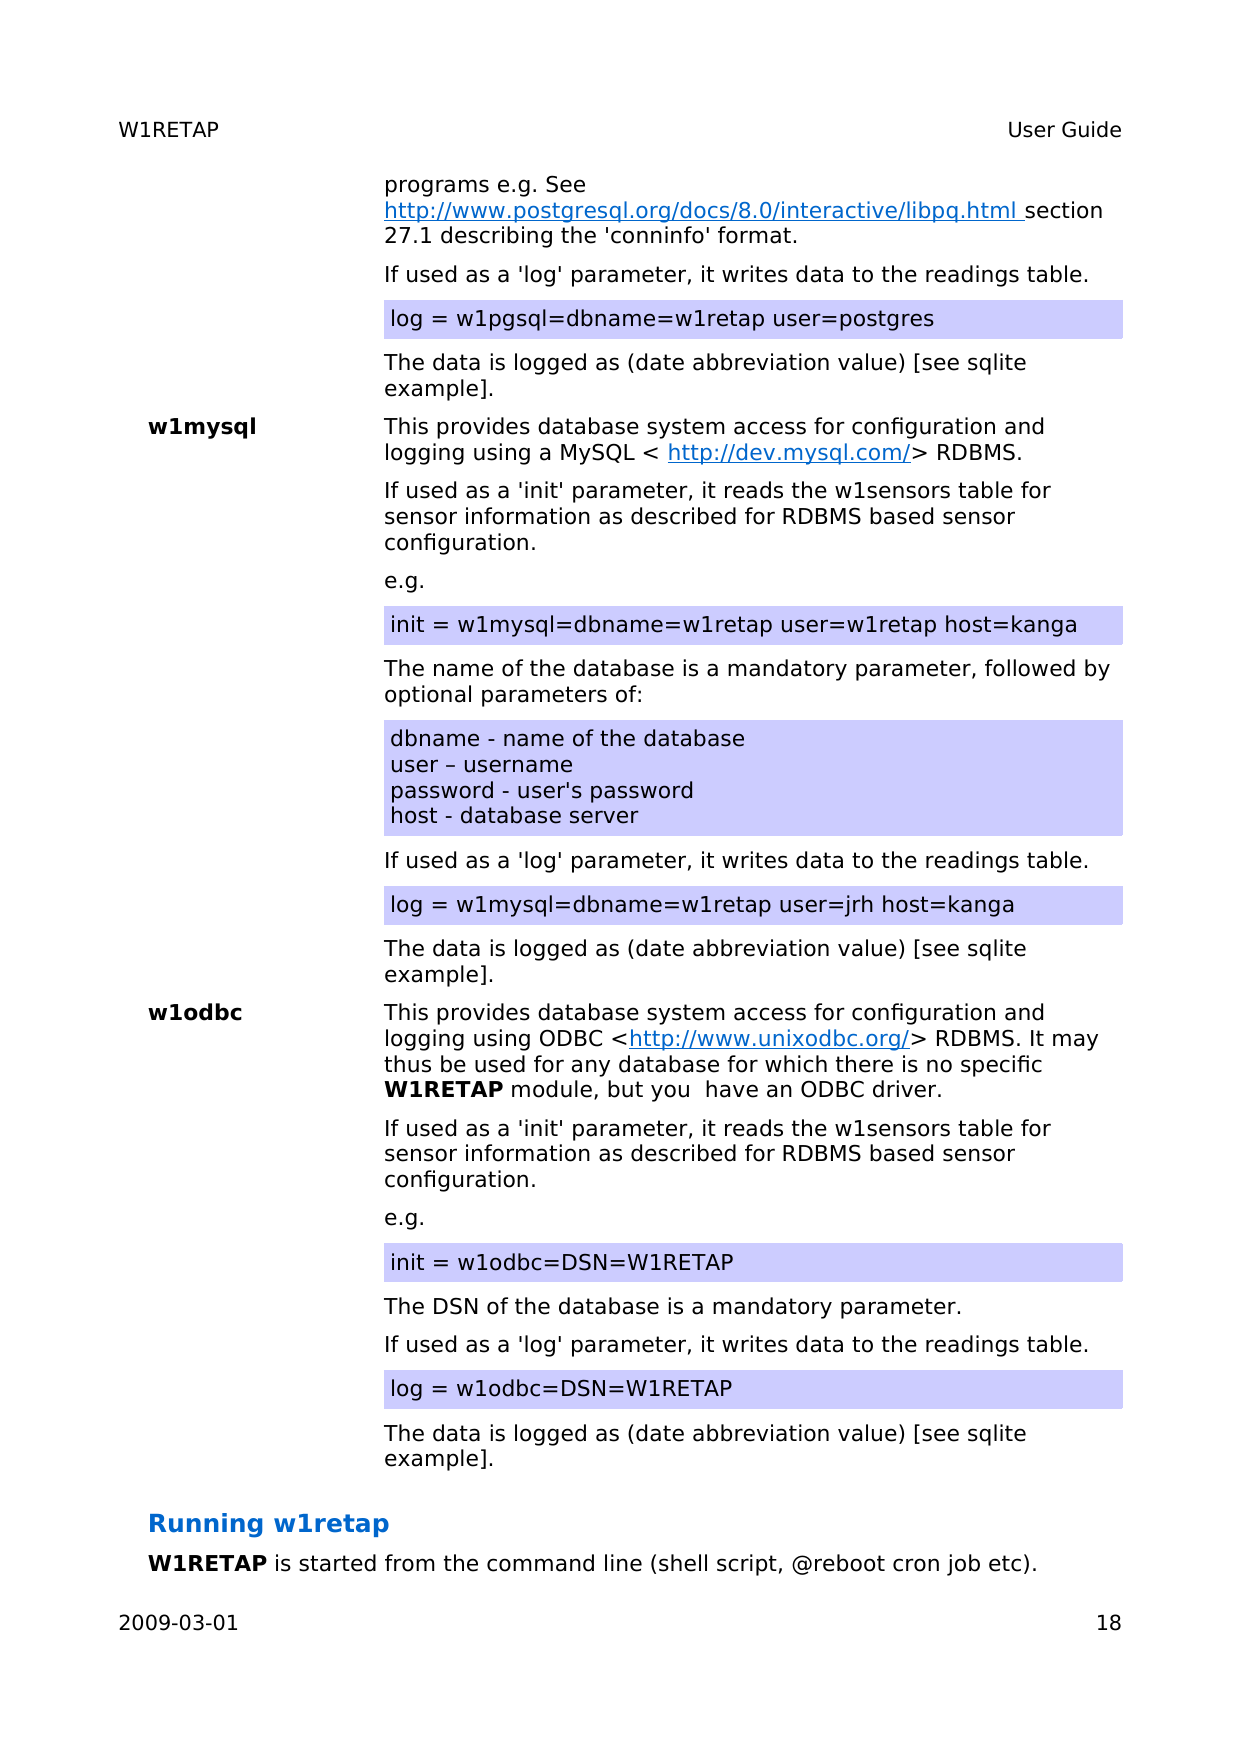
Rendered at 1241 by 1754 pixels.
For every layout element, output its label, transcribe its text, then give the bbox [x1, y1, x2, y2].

text W1RETAP is started from the command line (shell script, @reboot cron job etc). [148, 1551, 1122, 1577]
list The data is logged as (date abbreviation value) [see sqlite example]. [148, 936, 1122, 988]
text log = w1pgsql=dbname=w1retap user=postgres [385, 301, 1122, 338]
list If used as a 'log' parameter, it writes data to the readings table. [148, 848, 1122, 873]
text log = w1odbc=DSN=W1RETAP [385, 1371, 1122, 1408]
text dbname - name of the database user – username password - user's password host - database server [385, 721, 1122, 835]
list The DSN of the database is a mandatory parameter. [148, 1294, 1122, 1319]
list If used as a 'init' parameter, it reads the w1sensors table for sensor information as described for RDBMS based sensor configuration. [148, 1116, 1122, 1193]
text log = w1mysql=dbname=w1retap user=jrh host=kanga [385, 887, 1122, 924]
list The data is logged as (date abbreviation value) [see sqlite example]. [148, 350, 1122, 402]
list If used as a 'log' parameter, it writes data to the readings table. [148, 262, 1122, 287]
text init = w1odbc=DSN=W1RETAP [385, 1245, 1122, 1281]
subtitle Running w1retap [148, 1509, 1122, 1539]
list w1mysql This provides database system access for configuration and logging using a MySQL < http://dev.mysql.com/> RDBMS. [148, 414, 1122, 466]
text init = w1mysql=dbname=w1retap user=w1retap host=kanga [385, 607, 1122, 644]
list e.g. [148, 1205, 1122, 1231]
list If used as a 'init' parameter, it reads the w1sensors table for sensor information as described for RDBMS based sensor configuration. [148, 478, 1122, 555]
list The data is logged as (date abbreviation value) [see sqlite example]. [148, 1421, 1122, 1472]
list e.g. [148, 568, 1122, 593]
list w1odbc This provides database system access for configuration and logging using ODBC <http://www.unixodbc.org/> RDBMS. It may thus be used for any database for which there is no specific W1RETAP module, but you have an ODBC driver. [148, 1000, 1122, 1103]
list If used as a 'log' parameter, it writes data to the readings table. [148, 1332, 1122, 1358]
list The name of the database is a mandatory parameter, followed by optional parameters of: [148, 656, 1122, 708]
list programs e.g. See http://www.postgresql.org/docs/8.0/interactive/libpq.html section 27.1 describing the 'conninfo' format. [148, 172, 1122, 249]
